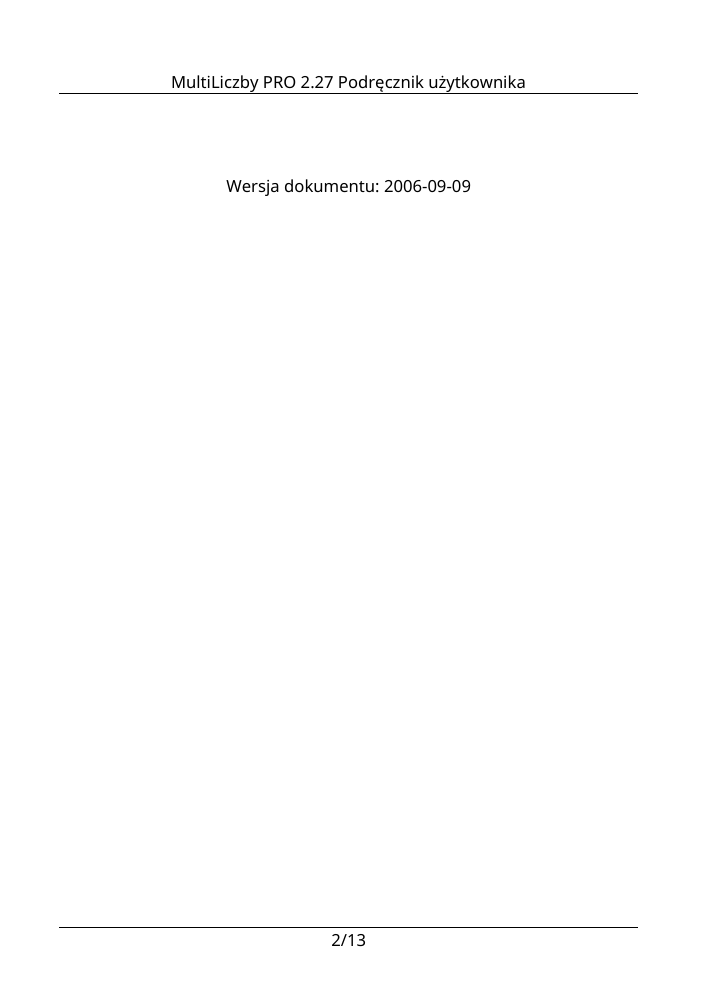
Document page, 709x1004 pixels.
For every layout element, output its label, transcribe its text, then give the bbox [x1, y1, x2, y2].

text Wersja dokumentu: 2006-09-09 [59, 175, 638, 198]
